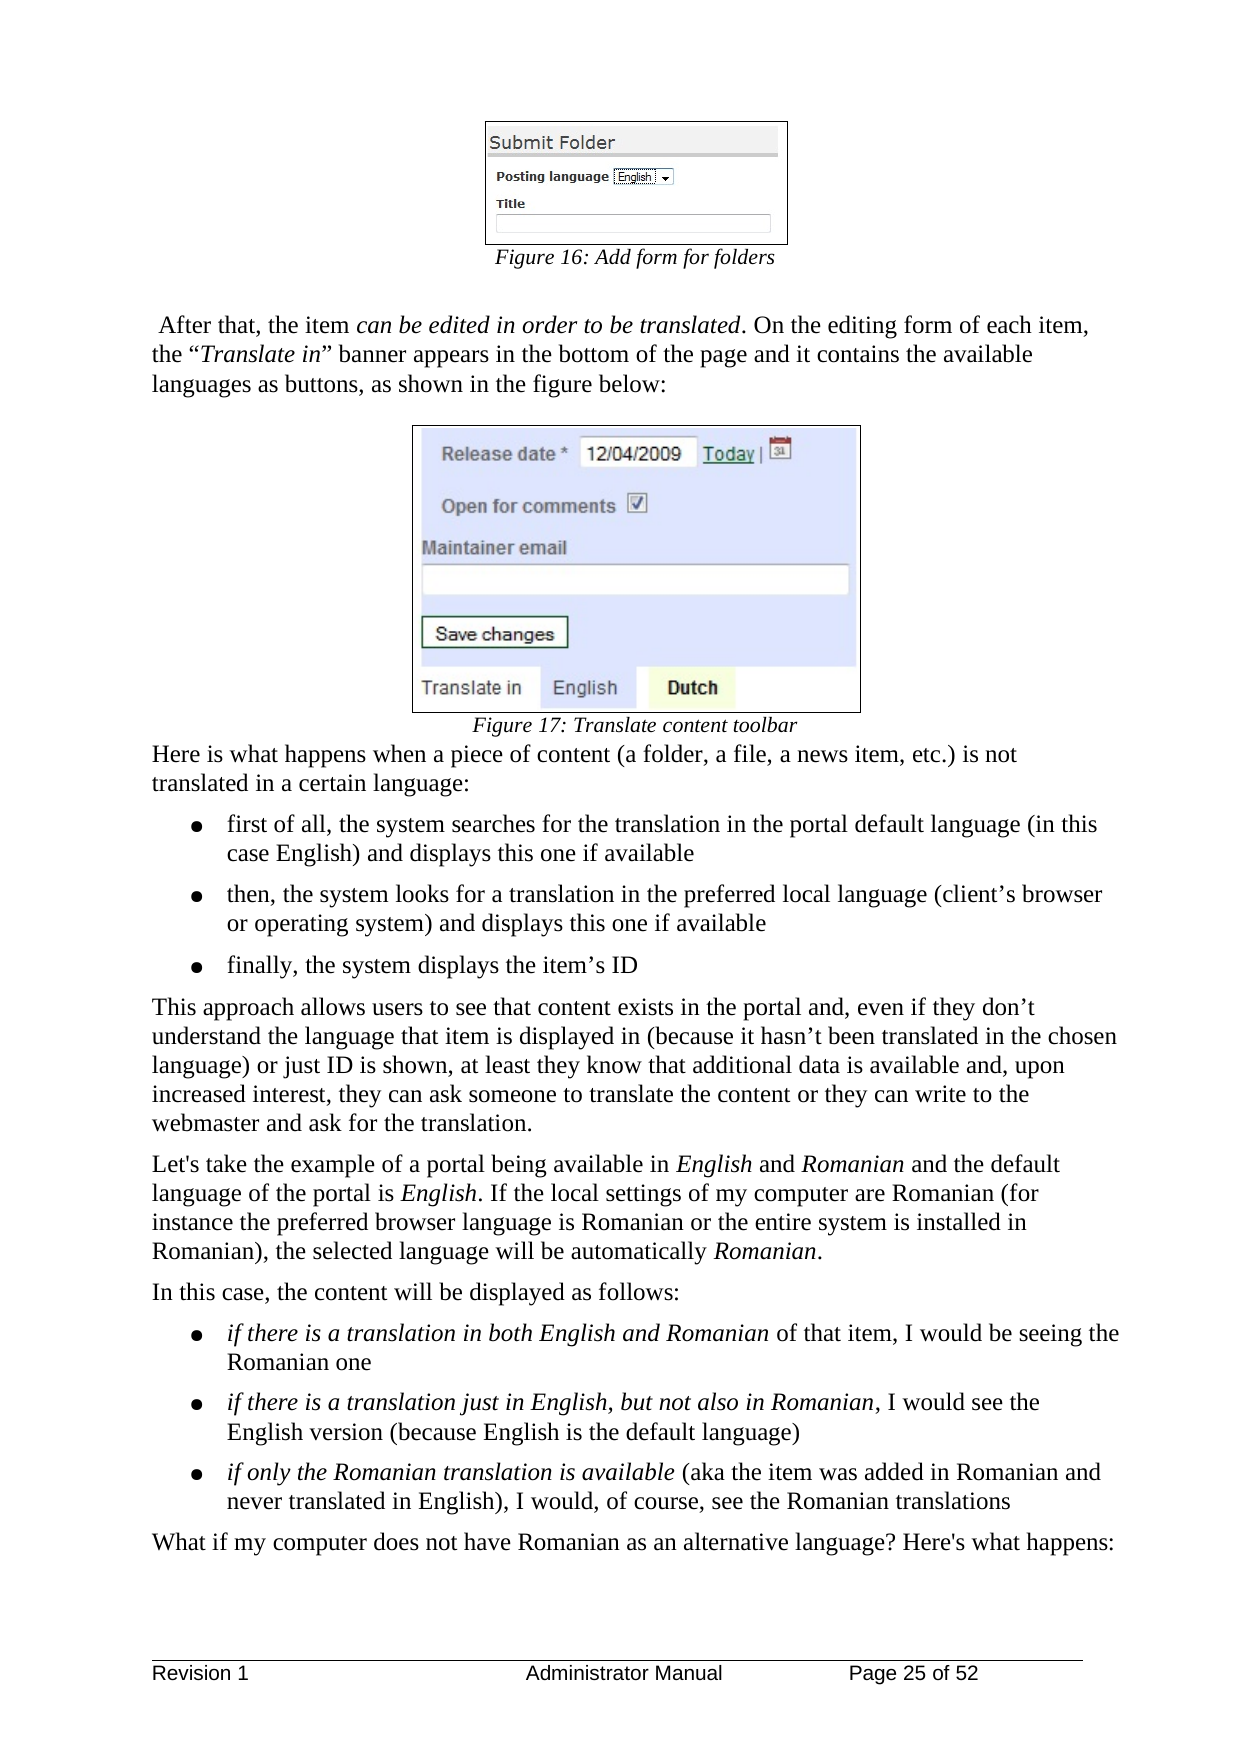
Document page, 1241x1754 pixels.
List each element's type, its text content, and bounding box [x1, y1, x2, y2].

picture [414, 428, 858, 710]
text Here is what happens when a piece of content (a folder, a file, a news item, etc.) is not translated in a certain language: [152, 409, 1120, 797]
list first of all, the system searches for the translation in the portal default language (in this case English) and displays this one if available [189, 809, 1120, 867]
list then, the system looks for a translation in the preferred local language (client’s browser or operating system) and displays this one if available [189, 879, 1120, 937]
text Let's take the example of a portal being available in English and Romanian and the default language of the portal is English. If the local settings of my computer are Romanian (for instance the preferred browser language is Romanian or the entire system is installed in Romanian), the selected language will be automatically Romanian. [152, 1148, 1120, 1265]
text After that, the item can be edited in order to be translated. On the editing form of each item, the “Translate in” banner appears in the bottom of the page and it contains the available languages as buttons, as shown in the figure below: [152, 310, 1120, 397]
text Figure 16: Add form for folders [409, 119, 863, 269]
text What if my computer does not have Romanian as an alternative language? Here's what happens: [152, 1527, 1120, 1556]
list finally, the system displays the item’s ID [189, 950, 1120, 979]
list if there is a translation in both English and Romanian of that item, I would be seeing the Romanian one [189, 1317, 1120, 1376]
text In this case, the content will be displayed as follows: [152, 1277, 1120, 1306]
text Figure 17: Translate content toolbar [404, 422, 868, 738]
picture [487, 124, 785, 241]
text This approach allows users to see that content exists in the portal and, even if they don’t understand the language that item is displayed in (because it hasn’t been translated in the chosen language) or just ID is shown, at least they know that additional data is available and, upon increased interest, they can ask someone to translate the content or they can write to the webmaster and ask for the translation. [152, 991, 1120, 1137]
list if only the Romanian translation is available (aka the item was added in Romanian and never translated in English), I would, of course, see the Romanian translations [189, 1457, 1120, 1515]
list if there is a translation just in English, but not also in Romanian, I would see the English version (because English is the default language) [189, 1387, 1120, 1445]
